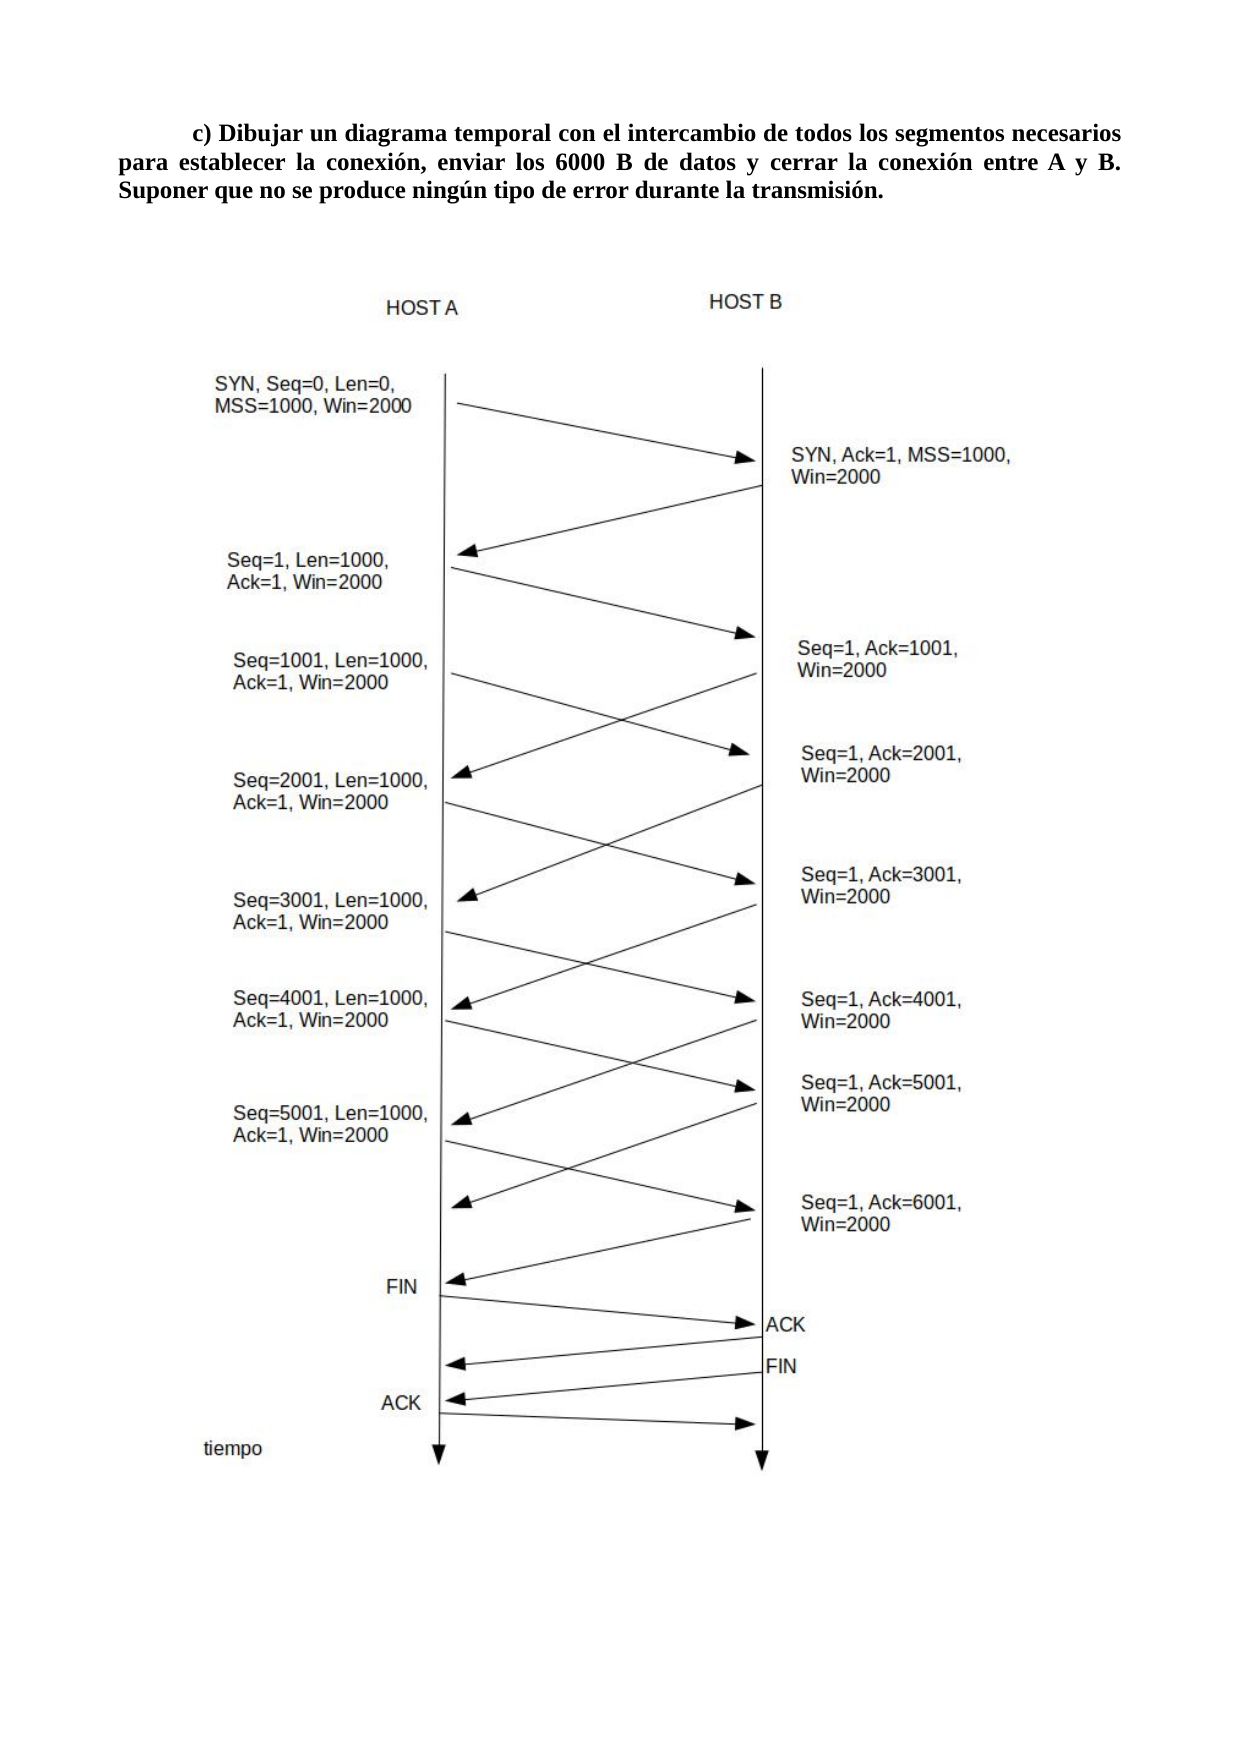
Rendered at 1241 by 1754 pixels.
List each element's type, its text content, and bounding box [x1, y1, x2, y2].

text c) Dibujar un diagrama temporal con el intercambio de todos los segmentos necesarios para establecer la conexión, enviar los 6000 B de datos y cerrar la conexión entre A y B. Suponer que no se produce ningún tipo de error durante la transmisión. [118, 118, 1122, 204]
picture [134, 233, 1106, 1607]
